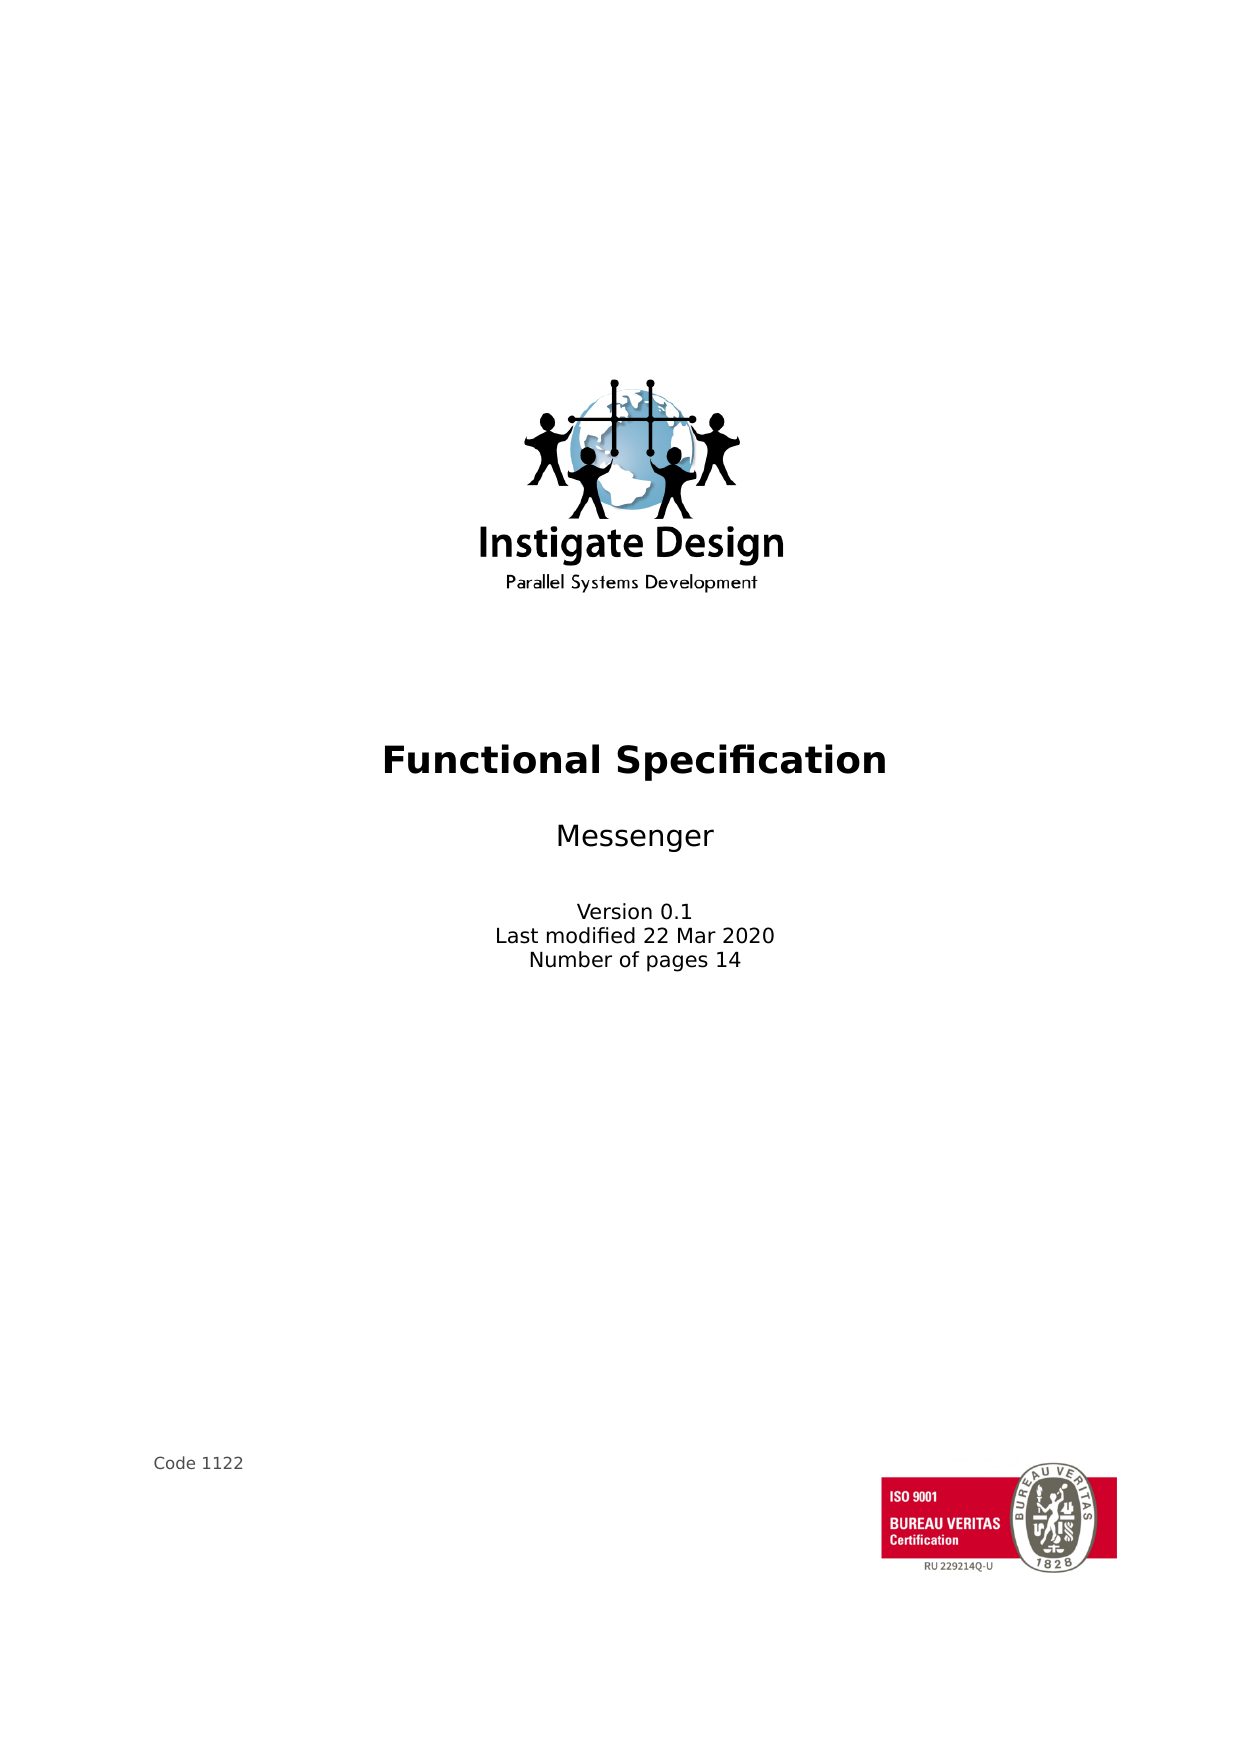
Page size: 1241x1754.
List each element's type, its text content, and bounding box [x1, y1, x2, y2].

subtitle Messenger [148, 820, 1122, 854]
text Number of pages 14 [148, 948, 1122, 973]
text Last modified 22 Mar 2020 [148, 924, 1122, 948]
text Version 0.1 [148, 900, 1122, 924]
picture [881, 1454, 1117, 1578]
title Functional Specification [148, 738, 1122, 782]
picture [465, 318, 805, 658]
